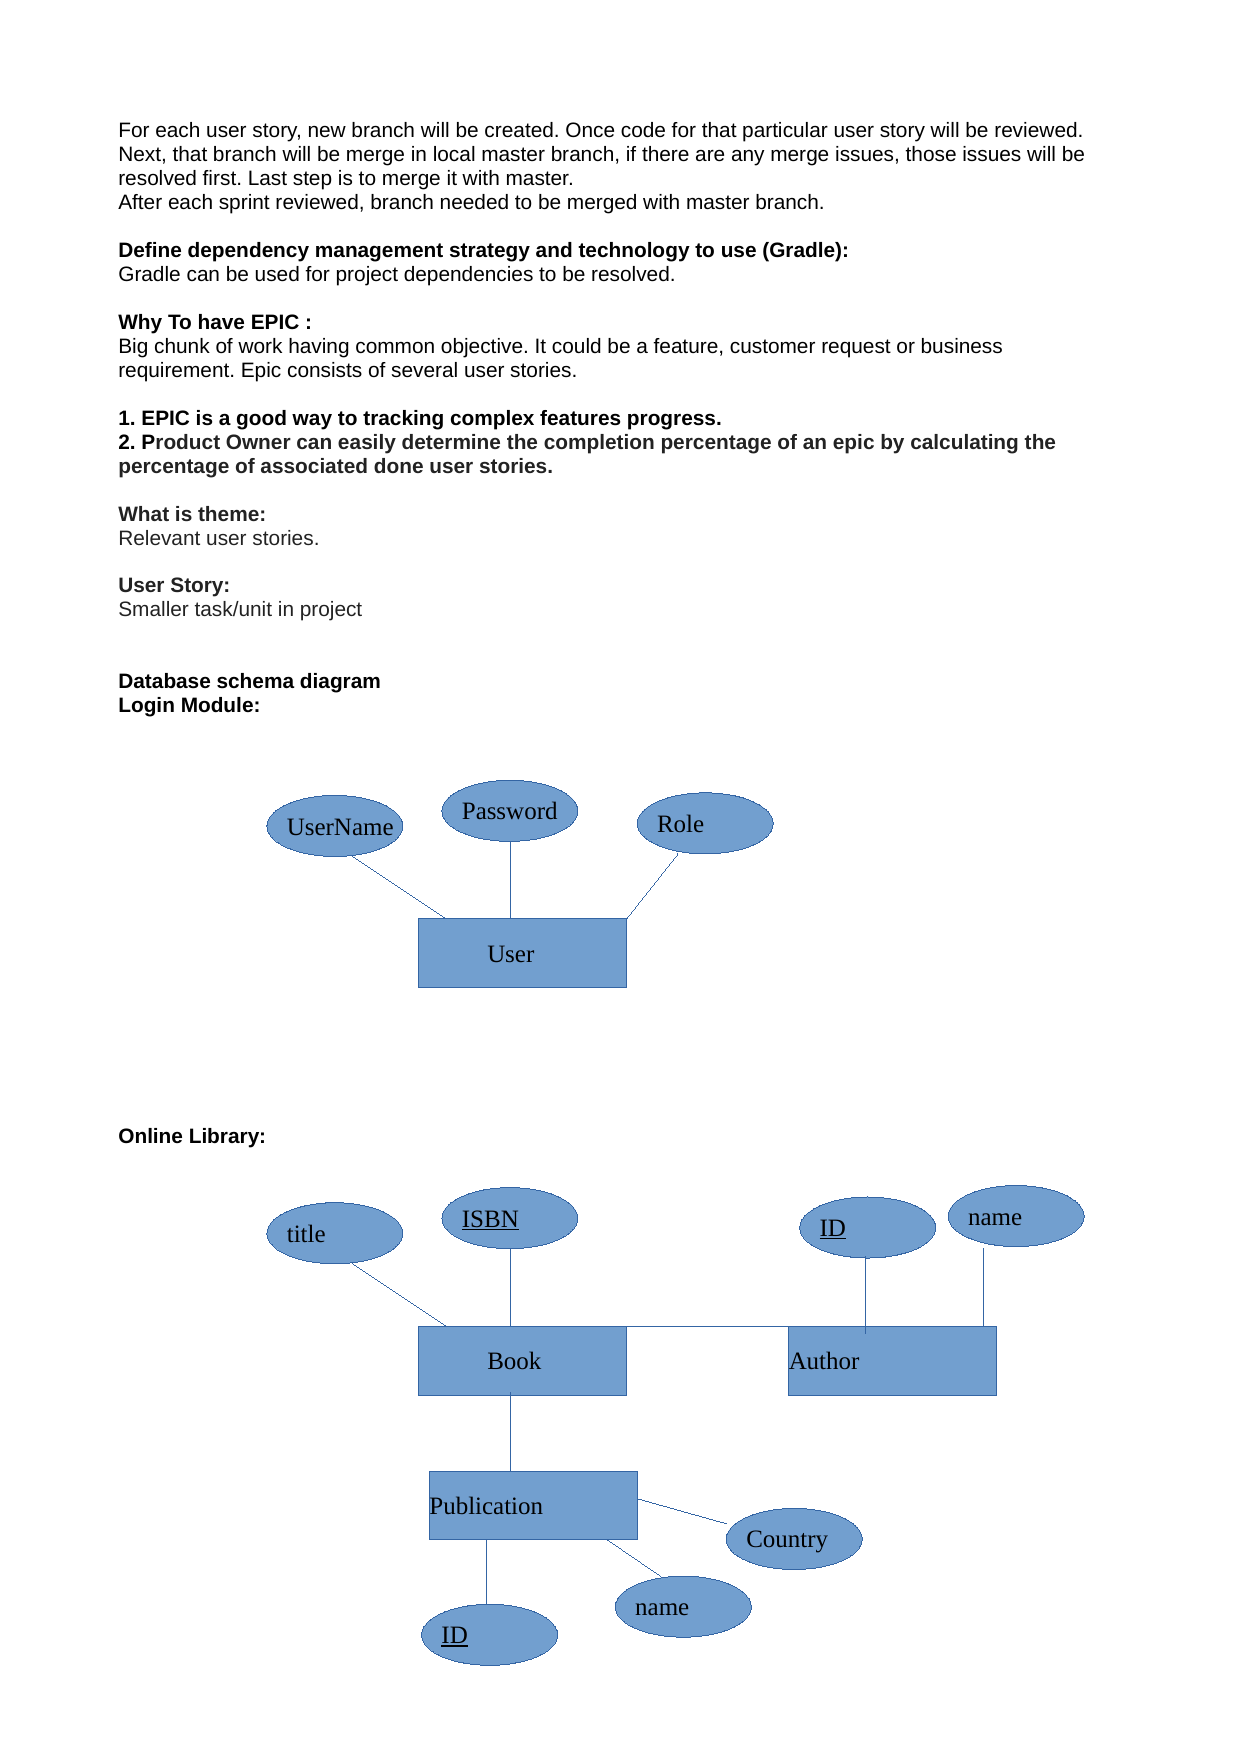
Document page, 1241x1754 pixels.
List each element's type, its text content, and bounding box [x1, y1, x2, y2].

text Gradle can be used for project dependencies to be resolved. [118, 262, 1122, 286]
text For each user story, new branch will be created. Once code for that particular user story will be reviewed. Next, that branch will be merge in local master branch, if there are any merge issues, those issues will be resolved first. Last step is to merge it with master. [118, 118, 1122, 190]
text Smaller task/unit in project [118, 597, 1122, 621]
text Define dependency management strategy and technology to use (Gradle): [118, 238, 1122, 262]
text What is theme: [118, 501, 1122, 525]
text After each sprint reviewed, branch needed to be merged with master branch. [118, 190, 1122, 214]
text Big chunk of work having common objective. It could be a feature, customer request or business requirement. Epic consists of several user stories. [118, 334, 1122, 382]
text Relevant user stories. [118, 525, 1122, 549]
text Database schema diagram [118, 669, 1122, 693]
text Online Library: [118, 1124, 1122, 1148]
text Login Module: [118, 693, 1122, 717]
text User Story: [118, 573, 1122, 597]
text 2. Product Owner can easily determine the completion percentage of an epic by calculating the percentage of associated done user stories. [118, 429, 1122, 477]
text 1. EPIC is a good way to tracking complex features progress. [118, 406, 1122, 429]
text Why To have EPIC : [118, 310, 1122, 334]
